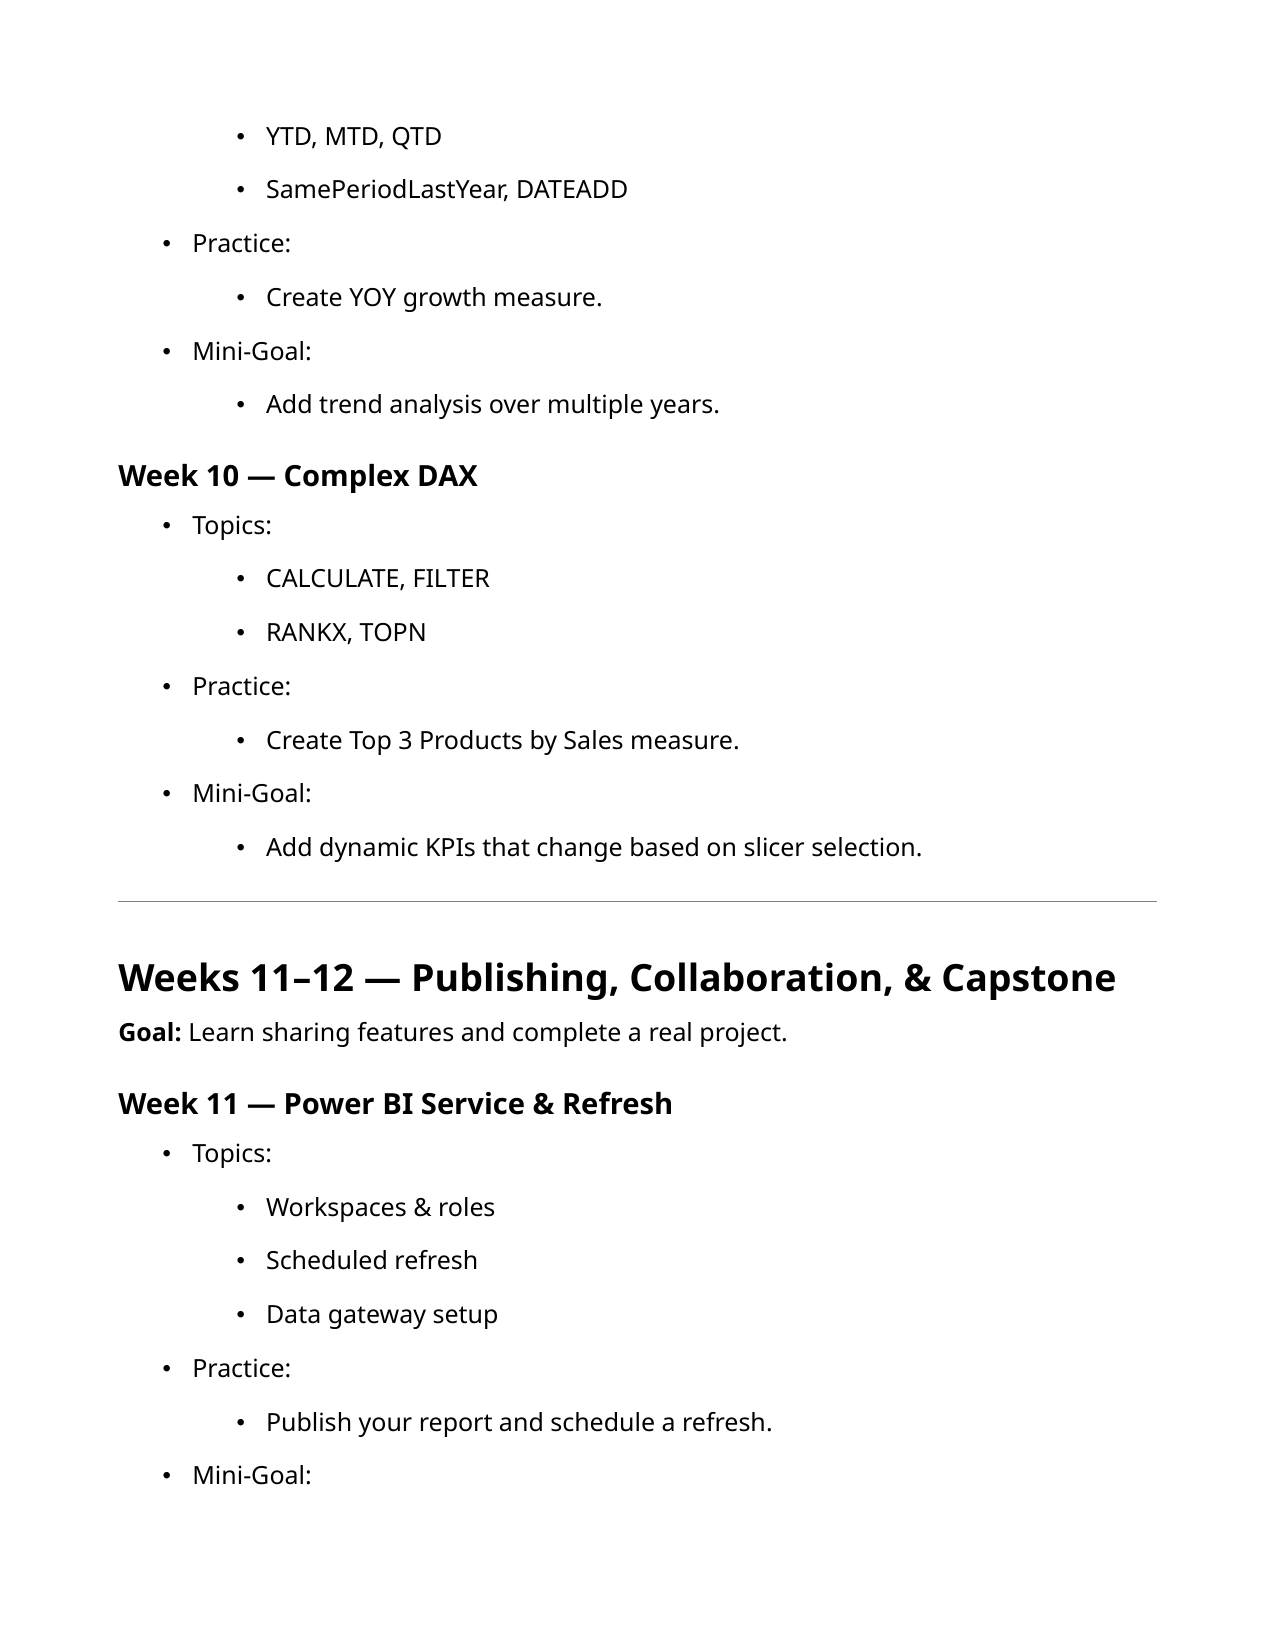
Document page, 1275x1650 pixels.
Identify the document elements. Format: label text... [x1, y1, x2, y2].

list Practice: [162, 1351, 1157, 1384]
list SamePeriodLastYear, DATEADD [236, 172, 1157, 206]
list Workspaces & roles [236, 1189, 1157, 1223]
list Add dynamic KPIs that change based on slicer selection. [236, 830, 1157, 864]
list Mini-Goal: [162, 776, 1157, 810]
list CALCULATE, FILTER [236, 561, 1157, 595]
list Create YOY growth measure. [236, 279, 1157, 313]
text Goal: Learn sharing features and complete a real project. [118, 1015, 1157, 1049]
list Add trend analysis over multiple years. [236, 387, 1157, 421]
subtitle Week 11 — Power BI Service & Refresh [118, 1083, 1157, 1123]
list Create Top 3 Products by Sales measure. [236, 722, 1157, 756]
list Mini-Goal: [162, 1458, 1157, 1492]
list YTD, MTD, QTD [236, 118, 1157, 152]
list Mini-Goal: [162, 333, 1157, 367]
list Data gateway setup [236, 1297, 1157, 1331]
list Practice: [162, 226, 1157, 260]
list Practice: [162, 669, 1157, 703]
list Publish your report and schedule a refresh. [236, 1404, 1157, 1438]
list Scheduled refresh [236, 1243, 1157, 1277]
subtitle Week 10 — Complex DAX [118, 455, 1157, 495]
list Topics: [162, 1136, 1157, 1169]
subtitle Weeks 11–12 — Publishing, Collaboration, & Capstone [118, 951, 1157, 1002]
list Topics: [162, 507, 1157, 541]
list RANKX, TOPN [236, 615, 1157, 649]
